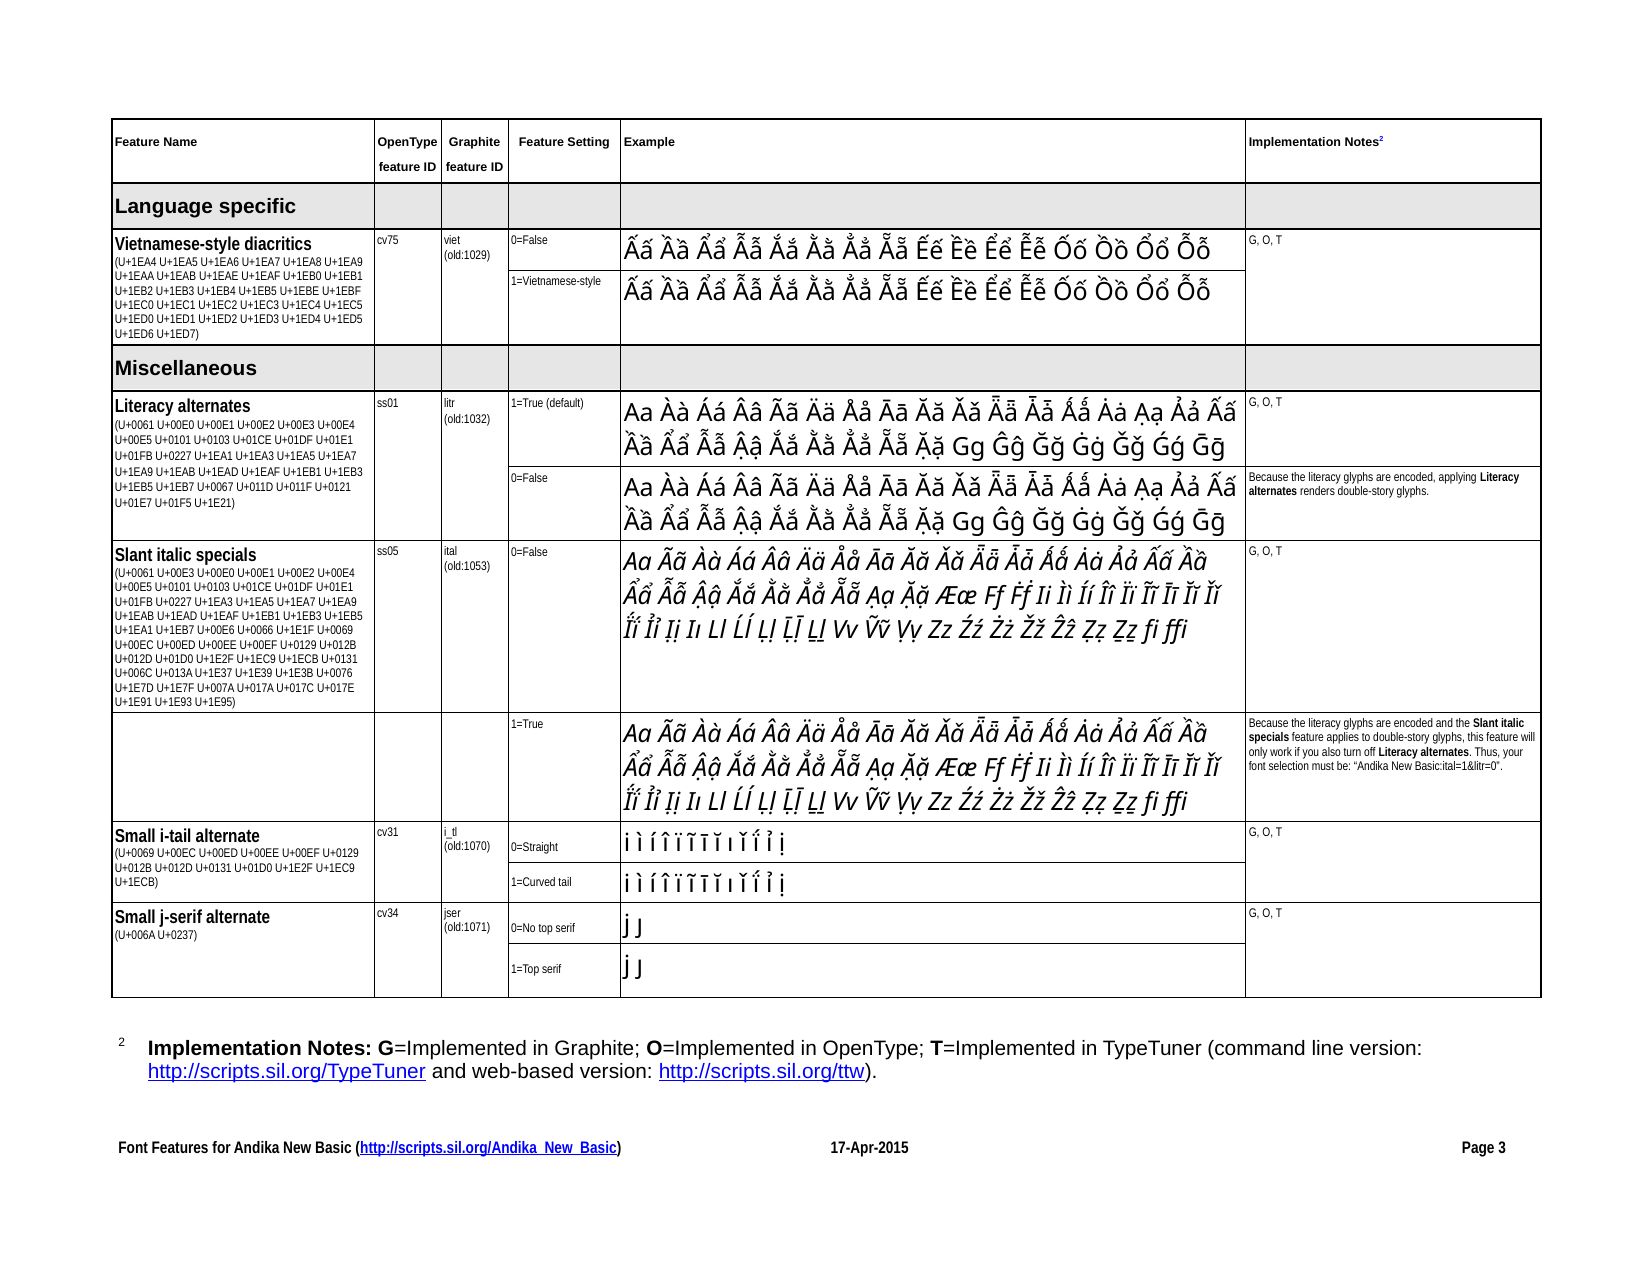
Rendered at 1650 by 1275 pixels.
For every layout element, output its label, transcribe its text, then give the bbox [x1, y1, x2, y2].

table_cell 0=No top serif [509, 903, 620, 943]
table_cell i ì í î ï ĩ ī ĭ ı ǐ ḯ ỉ ị [621, 822, 1245, 862]
table_header Graphite feature ID [442, 120, 508, 182]
table_cell [1246, 346, 1540, 389]
table_cell i_tl (old:1070) [442, 822, 508, 902]
table_cell Small j-serif alternate (U+006A U+0237) [113, 903, 374, 997]
table_header Feature Name [113, 120, 374, 182]
table_cell Aa Ãã Àà Áá Ââ Ää Åå Āā Ăă Ǎǎ Ǟǟ Ǡǡ Ǻǻ Ȧȧ Ảả Ấấ Ầầ Ẩẩ Ẫẫ Ậậ Ắắ Ằằ Ẳẳ Ẵẵ Ạạ Ặặ Ææ Ff Ḟḟ Ii Ìì Íí Îî Ïï Ĩĩ Īī Ĭĭ Ǐǐ Ḯḯ Ỉỉ Ịị Iı Ll Ĺĺ Ḷḷ Ḹḹ Ḻḻ Vv Ṽṽ Ṿṿ Zz Źź Żż Žž Ẑẑ Ẓẓ Ẕẕ fi ffi [621, 541, 1245, 712]
table_cell [1246, 184, 1540, 228]
table_cell G, O, T [1246, 822, 1540, 902]
table_cell [375, 184, 441, 228]
table_cell 1=True (default) [509, 392, 620, 466]
table_cell ss05 [375, 541, 441, 712]
table_cell 0=False [509, 230, 620, 270]
table_cell Because the literacy glyphs are encoded, applying Literacy alternates renders double-story glyphs. [1246, 467, 1540, 540]
table_cell 1=Curved tail [509, 863, 620, 902]
table_cell Because the literacy glyphs are encoded and the Slant italic specials feature applies to double-story glyphs, this feature will only work if you also turn off Literacy alternates. Thus, your font selection must be: “Andika New Basic:ital=1&litr=0”. [1246, 713, 1540, 821]
table_cell G, O, T [1246, 903, 1540, 997]
table_cell Aa Ãã Àà Áá Ââ Ää Åå Āā Ăă Ǎǎ Ǟǟ Ǡǡ Ǻǻ Ȧȧ Ảả Ấấ Ầầ Ẩẩ Ẫẫ Ậậ Ắắ Ằằ Ẳẳ Ẵẵ Ạạ Ặặ Ææ Ff Ḟḟ Ii Ìì Íí Îî Ïï Ĩĩ Īī Ĭĭ Ǐǐ Ḯḯ Ỉỉ Ịị Iı Ll Ĺĺ Ḷḷ Ḹḹ Ḻḻ Vv Ṽṽ Ṿṿ Zz Źź Żż Žž Ẑẑ Ẓẓ Ẕẕ fi ffi [621, 713, 1245, 821]
table_cell [113, 713, 374, 821]
table_cell [375, 346, 441, 389]
table_cell G, O, T [1246, 230, 1540, 344]
table_cell cv75 [375, 230, 441, 344]
table_cell [442, 346, 508, 389]
table_header Feature Setting [509, 120, 620, 182]
table_cell G, O, T [1246, 392, 1540, 466]
table_header Implementation Notes [1246, 120, 1540, 182]
table_cell jser (old:1071) [442, 903, 508, 997]
table_cell [442, 713, 508, 821]
table_cell Miscellaneous [113, 346, 374, 389]
table_cell Ấấ Ầầ Ẩẩ Ẫẫ Ắắ Ằằ Ẳẳ Ẵẵ Ếế Ềề Ểể Ễễ Ốố Ồồ Ổổ Ỗỗ [621, 230, 1245, 270]
table_cell G, O, T [1246, 541, 1540, 712]
table_cell Vietnamese-style diacritics (U+1EA4 U+1EA5 U+1EA6 U+1EA7 U+1EA8 U+1EA9 U+1EAA U+1EAB U+1EAE U+1EAF U+1EB0 U+1EB1 U+1EB2 U+1EB3 U+1EB4 U+1EB5 U+1EBE U+1EBF U+1EC0 U+1EC1 U+1EC2 U+1EC3 U+1EC4 U+1EC5 U+1ED0 U+1ED1 U+1ED2 U+1ED3 U+1ED4 U+1ED5 U+1ED6 U+1ED7) [113, 230, 374, 344]
table_cell 1=Top serif [509, 944, 620, 997]
table_cell 0=False [509, 541, 620, 712]
table_cell 1=True [509, 713, 620, 821]
table_cell Slant italic specials (U+0061 U+00E3 U+00E0 U+00E1 U+00E2 U+00E4 U+00E5 U+0101 U+0103 U+01CE U+01DF U+01E1 U+01FB U+0227 U+1EA3 U+1EA5 U+1EA7 U+1EA9 U+1EAB U+1EAD U+1EAF U+1EB1 U+1EB3 U+1EB5 U+1EA1 U+1EB7 U+00E6 U+0066 U+1E1F U+0069 U+00EC U+00ED U+00EE U+00EF U+0129 U+012B U+012D U+01D0 U+1E2F U+1EC9 U+1ECB U+0131 U+006C U+013A U+1E37 U+1E39 U+1E3B U+0076 U+1E7D U+1E7F U+007A U+017A U+017C U+017E U+1E91 U+1E93 U+1E95) [113, 541, 374, 712]
table_cell 1=Vietnamese-style [509, 271, 620, 344]
table_header Example [621, 120, 1245, 182]
table_cell ital (old:1053) [442, 541, 508, 712]
table_cell [442, 184, 508, 228]
table_cell [375, 713, 441, 821]
table_header OpenType feature ID [375, 120, 441, 182]
table_cell [509, 346, 620, 389]
table_cell ss01 [375, 392, 441, 540]
table_cell Aa Àà Áá Ââ Ãã Ää Åå Āā Ăă Ǎǎ Ǟǟ Ǡǡ Ǻǻ Ȧȧ Ạạ Ảả Ấấ Ầầ Ẩẩ Ẫẫ Ậậ Ắắ Ằằ Ẳẳ Ẵẵ Ặặ Gg Ĝĝ Ğğ Ġġ Ǧǧ Ǵǵ Ḡḡ [621, 392, 1245, 466]
table_cell i ì í î ï ĩ ī ĭ ı ǐ ḯ ỉ ị [621, 863, 1245, 902]
table_cell j ȷ [621, 944, 1245, 997]
table_cell [509, 184, 620, 228]
table_cell [621, 346, 1245, 389]
table_cell litr (old:1032) [442, 392, 508, 540]
table_cell Ấấ Ầầ Ẩẩ Ẫẫ Ắắ Ằằ Ẳẳ Ẵẵ Ếế Ềề Ểể Ễễ Ốố Ồồ Ổổ Ỗỗ [621, 271, 1245, 344]
table_cell 0=False [509, 467, 620, 540]
table_cell [621, 184, 1245, 228]
table_cell Aa Àà Áá Ââ Ãã Ää Åå Āā Ăă Ǎǎ Ǟǟ Ǡǡ Ǻǻ Ȧȧ Ạạ Ảả Ấấ Ầầ Ẩẩ Ẫẫ Ậậ Ắắ Ằằ Ẳẳ Ẵẵ Ặặ Gg Ĝĝ Ğğ Ġġ Ǧǧ Ǵǵ Ḡḡ [621, 467, 1245, 540]
table_cell 0=Straight [509, 822, 620, 862]
table_cell Small i-tail alternate (U+0069 U+00EC U+00ED U+00EE U+00EF U+0129 U+012B U+012D U+0131 U+01D0 U+1E2F U+1EC9 U+1ECB) [113, 822, 374, 902]
table_cell j ȷ [621, 903, 1245, 943]
table_cell cv34 [375, 903, 441, 997]
table_cell viet (old:1029) [442, 230, 508, 344]
table_cell Literacy alternates (U+0061 U+00E0 U+00E1 U+00E2 U+00E3 U+00E4 U+00E5 U+0101 U+0103 U+01CE U+01DF U+01E1 U+01FB U+0227 U+1EA1 U+1EA3 U+1EA5 U+1EA7 U+1EA9 U+1EAB U+1EAD U+1EAF U+1EB1 U+1EB3 U+1EB5 U+1EB7 U+0067 U+011D U+011F U+0121 U+01E7 U+01F5 U+1E21) [113, 392, 374, 540]
table_cell cv31 [375, 822, 441, 902]
table_cell Language specific [113, 184, 374, 228]
